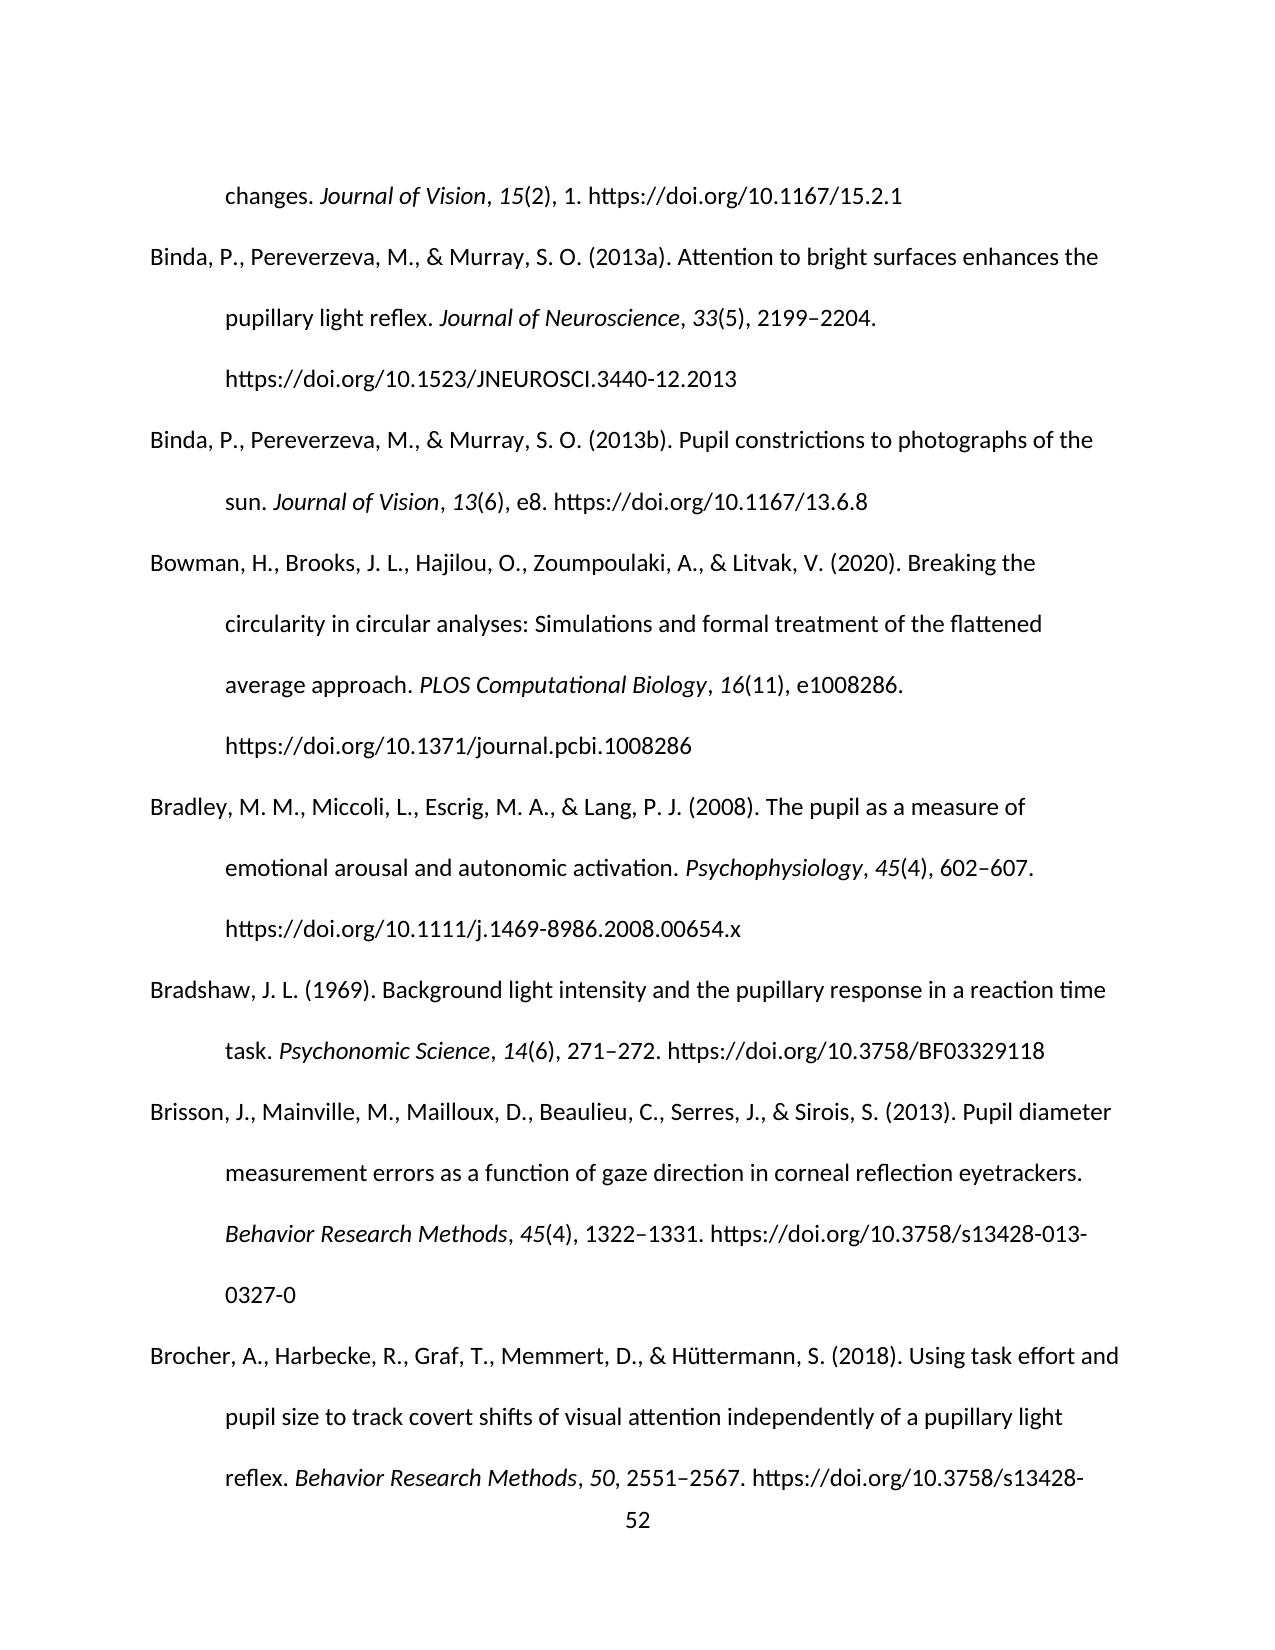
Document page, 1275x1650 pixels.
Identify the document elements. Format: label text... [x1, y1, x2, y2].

text changes. Journal of Vision, 15(2), 1. https://doi.org/10.1167/15.2.1 [150, 181, 1125, 211]
text Bowman, H., Brooks, J. L., Hajilou, O., Zoumpoulaki, A., & Litvak, V. (2020). Breaking the circularity in circular analyses: Simulations and formal treatment of the flattened average approach. PLOS Computational Biology, 16(11), e1008286. https://doi.org/10.1371/journal.pcbi.1008286 [150, 547, 1125, 760]
text Binda, P., Pereverzeva, M., & Murray, S. O. (2013b). Pupil constrictions to photographs of the sun. Journal of Vision, 13(6), e8. https://doi.org/10.1167/13.6.8 [150, 425, 1125, 516]
text Brocher, A., Harbecke, R., Graf, T., Memmert, D., & Hüttermann, S. (2018). Using task effort and pupil size to track covert shifts of visual attention independently of a pupillary light reflex. Behavior Research Methods, 50, 2551–2567. https://doi.org/10.3758/s13428- [150, 1340, 1125, 1493]
text Brisson, J., Mainville, M., Mailloux, D., Beaulieu, C., Serres, J., & Sirois, S. (2013). Pupil diameter measurement errors as a function of gaze direction in corneal reflection eyetrackers. Behavior Research Methods, 45(4), 1322–1331. https://doi.org/10.3758/s13428-013-0327-0 [150, 1096, 1125, 1310]
text Bradley, M. M., Miccoli, L., Escrig, M. A., & Lang, P. J. (2008). The pupil as a measure of emotional arousal and autonomic activation. Psychophysiology, 45(4), 602–607. https://doi.org/10.1111/j.1469-8986.2008.00654.x [150, 791, 1125, 943]
text Bradshaw, J. L. (1969). Background light intensity and the pupillary response in a reaction time task. Psychonomic Science, 14(6), 271–272. https://doi.org/10.3758/BF03329118 [150, 974, 1125, 1066]
text Binda, P., Pereverzeva, M., & Murray, S. O. (2013a). Attention to bright surfaces enhances the pupillary light reflex. Journal of Neuroscience, 33(5), 2199–2204. https://doi.org/10.1523/​JNEUROSCI.3440-12.2013 [150, 242, 1125, 394]
